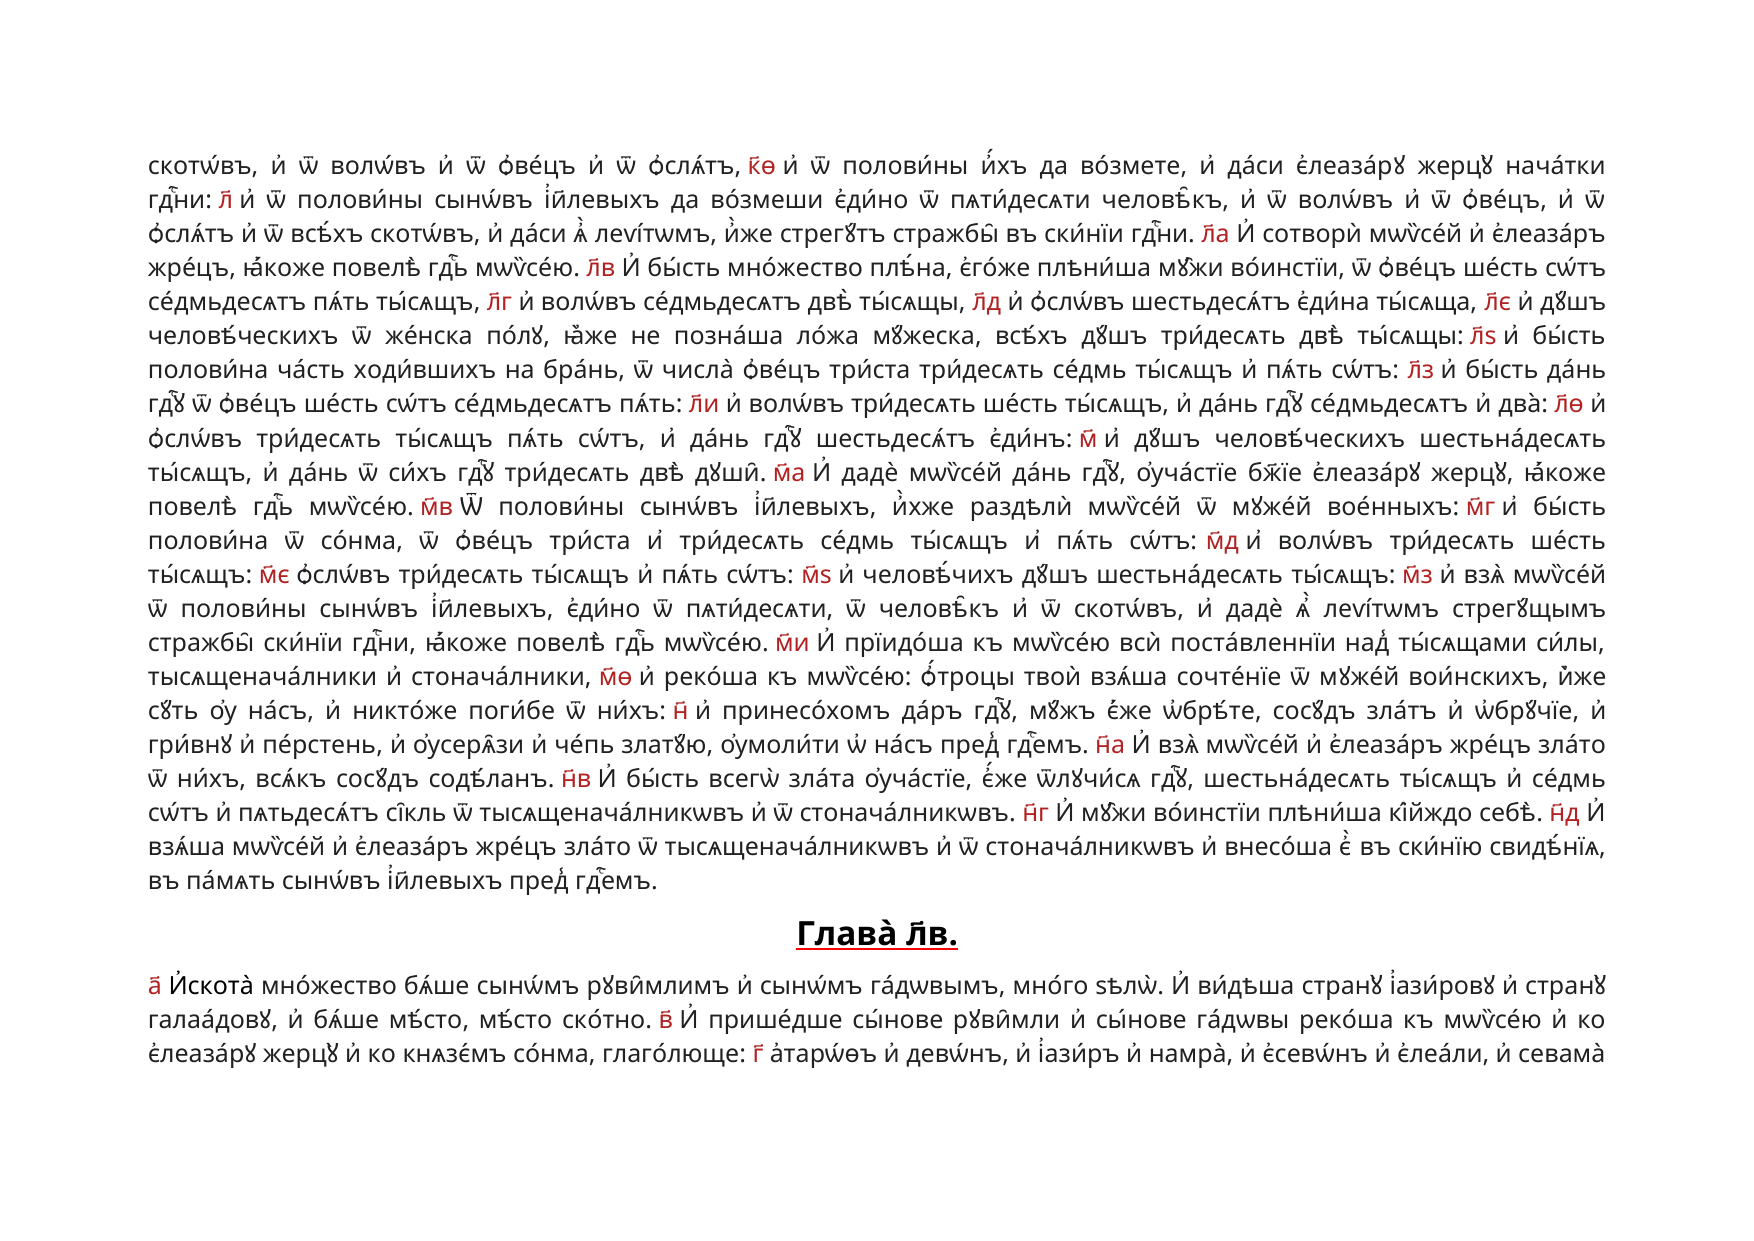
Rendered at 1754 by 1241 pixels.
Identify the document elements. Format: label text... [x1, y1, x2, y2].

text скотѡ́въ, и҆ ѿ волѡ́въ и҆ ѿ ѻ҆ве́цъ и҆ ѿ ѻ҆слѧ́тъ, к҃ѳ и҆ ѿ полови́ны и҆́хъ да во́змете, и҆ да́си є҆леаза́рꙋ жерцꙋ̀ нача́тки гдⷭ҇ни: л҃ и҆ ѿ полови́ны сынѡ́въ і҆и҃левыхъ да во́змеши є҆ди́но ѿ пѧти́десѧти человѣ̑къ, и҆ ѿ волѡ́въ и҆ ѿ ѻ҆ве́цъ, и҆ ѿ ѻ҆слѧ́тъ и҆ ѿ всѣ́хъ скотѡ́въ, и҆ да́си ѧ҆̀ леѵі́тѡмъ, и҆̀же стрегꙋ́тъ стражбы̑ въ ски́нїи гдⷭ҇ни. л҃а И҆ сотворѝ мѡѷсе́й и҆ є҆леаза́ръ жре́цъ, ꙗ҆́коже повелѣ̀ гдⷭ҇ь мѡѷсе́ю. л҃в И҆ бы́сть мно́жество плѣ́на, є҆го́же плѣни́ша мꙋ̑жи во́инстїи, ѿ ѻ҆ве́цъ ше́сть сѡ́тъ се́дмьдесѧтъ пѧ́ть ты́сѧщъ, л҃г и҆ волѡ́въ се́дмьдесѧтъ двѣ̀ ты́сѧщы, л҃д и҆ ѻ҆слѡ́въ шестьдесѧ́тъ є҆ди́на ты́сѧща, л҃є и҆ дꙋ́шъ человѣ́ческихъ ѿ же́нска по́лꙋ, ꙗ҆̀же не позна́ша ло́жа мꙋ́жеска, всѣ́хъ дꙋ́шъ три́десѧть двѣ̀ ты́сѧщы: л҃ѕ и҆ бы́сть полови́на ча́сть ходи́вшихъ на бра́нь, ѿ числа̀ ѻ҆ве́цъ три́ста три́десѧть се́дмь ты́сѧщъ и҆ пѧ́ть сѡ́тъ: л҃з и҆ бы́сть да́нь гдⷭ҇ꙋ ѿ ѻ҆ве́цъ ше́сть сѡ́тъ се́дмьдесѧтъ пѧ́ть: л҃и и҆ волѡ́въ три́десѧть ше́сть ты́сѧщъ, и҆ да́нь гдⷭ҇ꙋ се́дмьдесѧтъ и҆ два̀: л҃ѳ и҆ ѻ҆слѡ́въ три́десѧть ты́сѧщъ пѧ́ть сѡ́тъ, и҆ да́нь гдⷭ҇ꙋ шестьдесѧ́тъ є҆ди́нъ: м҃ и҆ дꙋ́шъ человѣ́ческихъ шестьна́десѧть ты́сѧщъ, и҆ да́нь ѿ си́хъ гдⷭ҇ꙋ три́десѧть двѣ̀ дꙋши̑. м҃а И҆ дадѐ мѡѷсе́й да́нь гдⷭ҇ꙋ, ѹ҆ча́стїе бж҃їе є҆леаза́рꙋ жерцꙋ̀, ꙗ҆́коже повелѣ̀ гдⷭ҇ь мѡѷсе́ю. м҃в Ѿ полови́ны сынѡ́въ і҆и҃левыхъ, и҆̀хже раздѣлѝ мѡѷсе́й ѿ мꙋже́й вое́нныхъ: м҃г и҆ бы́сть полови́на ѿ со́нма, ѿ ѻ҆ве́цъ три́ста и҆ три́десѧть се́дмь ты́сѧщъ и҆ пѧ́ть сѡ́тъ: м҃д и҆ волѡ́въ три́десѧть ше́сть ты́сѧщъ: м҃є ѻ҆слѡ́въ три́десѧть ты́сѧщъ и҆ пѧ́ть сѡ́тъ: м҃ѕ и҆ человѣ́чихъ дꙋ́шъ шестьна́десѧть ты́сѧщъ: м҃з и҆ взѧ̀ мѡѷсе́й ѿ полови́ны сынѡ́въ і҆и҃левыхъ, є҆ди́но ѿ пѧти́десѧти, ѿ человѣ̑къ и҆ ѿ скотѡ́въ, и҆ дадѐ ѧ҆̀ леѵі́тѡмъ стрегꙋ́щымъ стражбы̑ ски́нїи гдⷭ҇ни, ꙗ҆́коже повелѣ̀ гдⷭ҇ь мѡѷсе́ю. м҃и И҆ прїидо́ша къ мѡѷсе́ю всѝ поста́вленнїи над̾ ты́сѧщами си́лы, тысѧщенача́лники и҆ стонача́лники, м҃ѳ и҆ реко́ша къ мѡѷсе́ю: ѻ҆́троцы твоѝ взѧ́ша сочте́нїе ѿ мꙋже́й вои́нскихъ, и҆̀же сꙋ́ть ѹ҆ на́съ, и҆ никто́же поги́бе ѿ ни́хъ: н҃ и҆ принесо́хомъ да́ръ гдⷭ҇ꙋ, мꙋ́жъ є҆́же ѡ҆брѣ́те, сосꙋ́дъ зла́тъ и҆ ѡ҆брꙋ́чїе, и҆ гри́внꙋ и҆ пе́рстень, и҆ ѹ҆серѧ̑зи и҆ че́пь златꙋ́ю, ѹ҆моли́ти ѡ҆ на́съ пред̾ гдⷭ҇емъ. н҃а И҆ взѧ̀ мѡѷсе́й и҆ є҆леаза́ръ жре́цъ зла́то ѿ ни́хъ, всѧ́къ сосꙋ́дъ содѣ́ланъ. н҃в И҆ бы́сть всегѡ̀ зла́та ѹ҆ча́стїе, є҆́же ѿлꙋчи́сѧ гдⷭ҇ꙋ, шестьна́десѧть ты́сѧщъ и҆ се́дмь сѡ́тъ и҆ пѧтьдесѧ́тъ сі̑кль ѿ тысѧщенача́лникѡвъ и҆ ѿ стонача́лникѡвъ. н҃г И҆ мꙋ̑жи во́инстїи плѣни́ша кі́йждо себѣ̀. н҃д И҆ взѧ́ша мѡѷсе́й и҆ є҆леаза́ръ жре́цъ зла́то ѿ тысѧщенача́лникѡвъ и҆ ѿ стонача́лникѡвъ и҆ внесо́ша є҆̀ въ ски́нїю свидѣ́нїѧ, въ па́мѧть сынѡ́въ і҆и҃левыхъ пред̾ гдⷭ҇емъ. [148, 148, 1606, 897]
text Глава̀ л҃в. [148, 909, 1606, 955]
text а҃ И҆скота̀ мно́жество бѧ́ше сынѡ́мъ рꙋви̑млимъ и҆ сынѡ́мъ га́дѡвымъ, мно́го ѕѣлѡ̀. И҆ ви́дѣша странꙋ̀ і҆ази́ровꙋ и҆ странꙋ̀ галаа́довꙋ, и҆ бѧ́ше мѣ́сто, мѣ́сто ско́тно. в҃ И҆ прише́дше сы́нове рꙋви̑мли и҆ сы́нове га́дѡвы реко́ша къ мѡѷсе́ю и҆ ко є҆леаза́рꙋ жерцꙋ̀ и҆ ко кнѧзє́мъ со́нма, глаго́люще: г҃ а҆тарѡ́ѳъ и҆ девѡ́нъ, и҆ і҆ази́ръ и҆ намра̀, и҆ є҆севѡ́нъ и҆ є҆леа́ли, и҆ севама̀ [148, 967, 1606, 1070]
